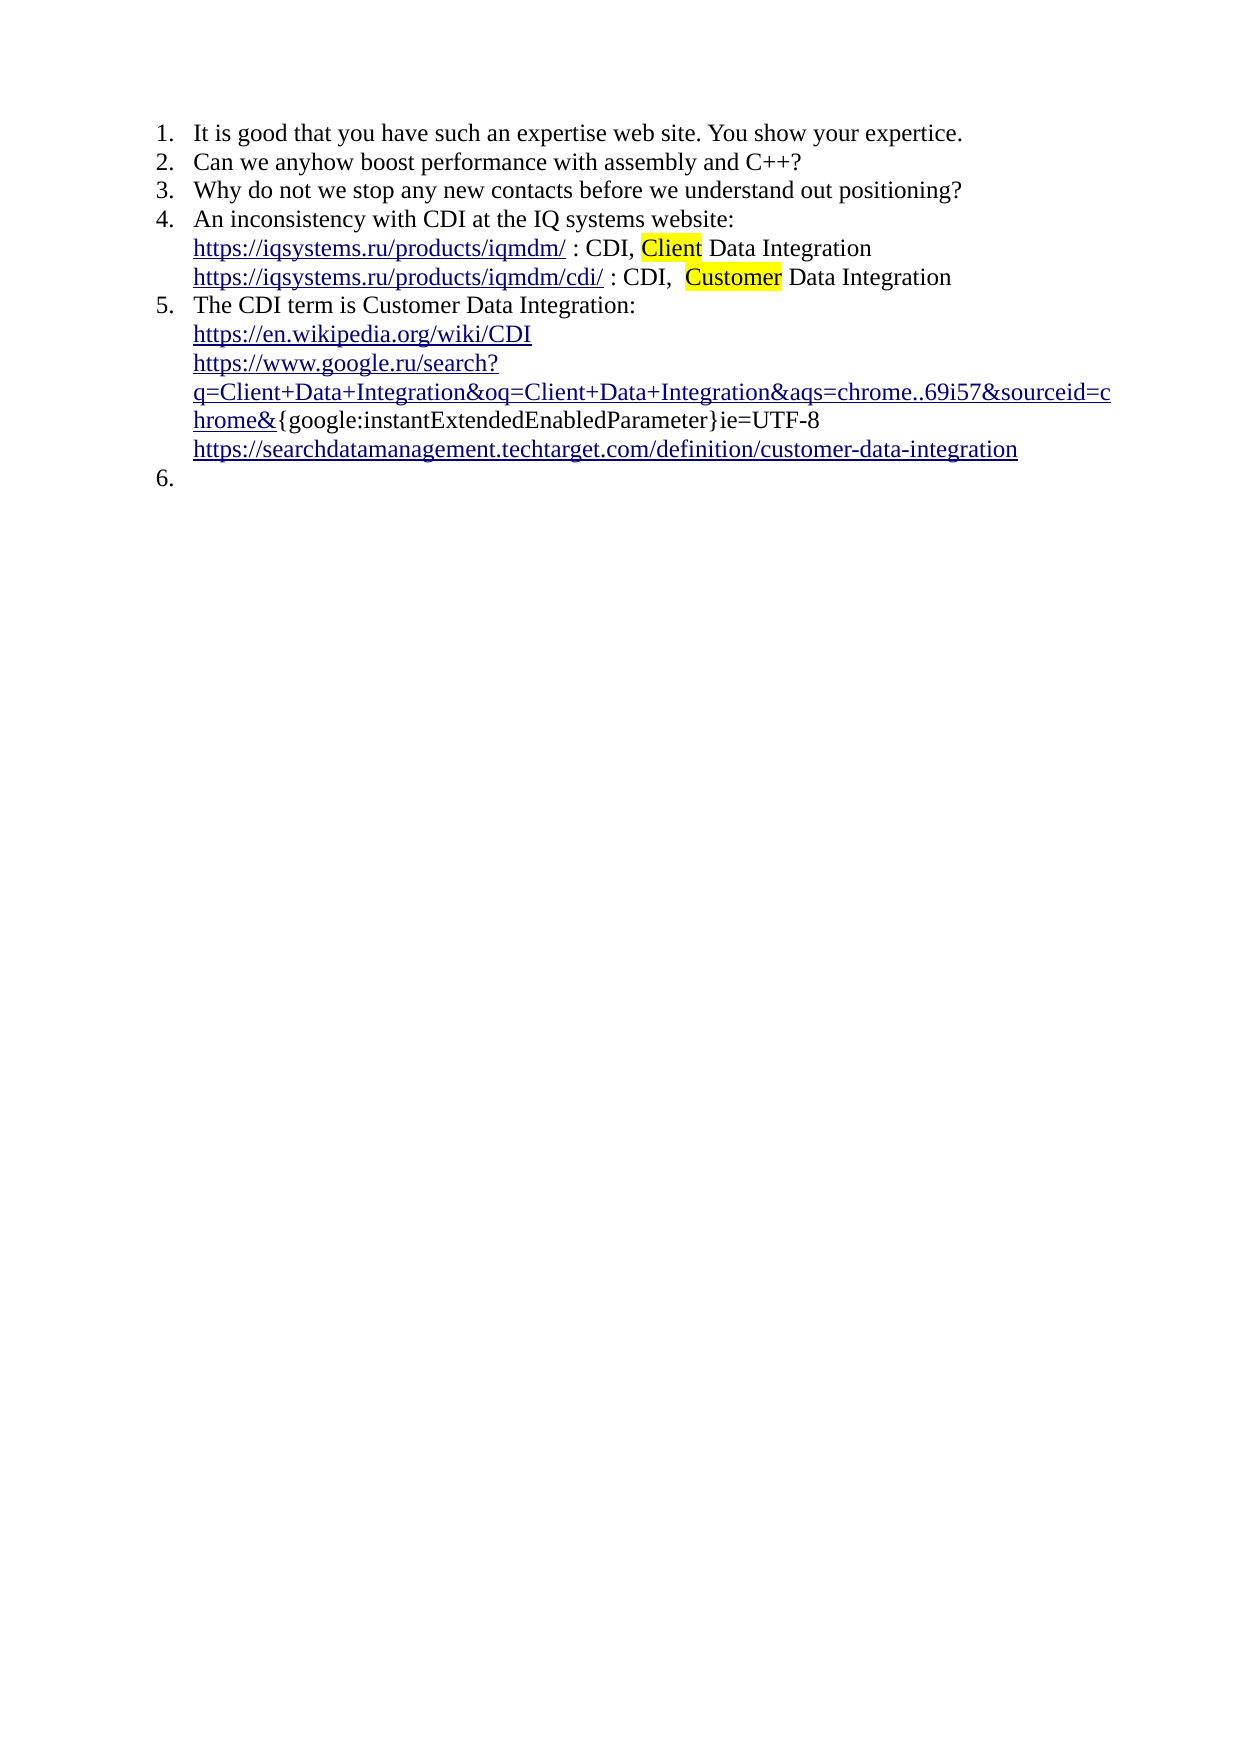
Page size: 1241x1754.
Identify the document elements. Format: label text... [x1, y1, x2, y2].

list Why do not we stop any new contacts before we understand out positioning? [156, 176, 1122, 204]
list Can we anyhow boost performance with assembly and C++? [156, 147, 1122, 176]
list The CDI term is Customer Data Integration: https://en.wikipedia.org/wiki/CDI https://www.google.ru/search?q=Client+Data+Integration&oq=Client+Data+Integration&aqs=chrome..69i57&sourceid=chrome&{google:instantExtendedEnabledParameter}ie=UTF-8 https://searchdatamanagement.techtarget.com/definition/customer-data-integration [156, 291, 1122, 463]
list It is good that you have such an expertise web site. You show your expertice. [156, 118, 1122, 147]
list An inconsistency with CDI at the IQ systems website: https://iqsystems.ru/products/iqmdm/ : CDI, Client Data Integration https://iqsystems.ru/products/iqmdm/cdi/ : CDI, Customer Data Integration [156, 204, 1122, 291]
